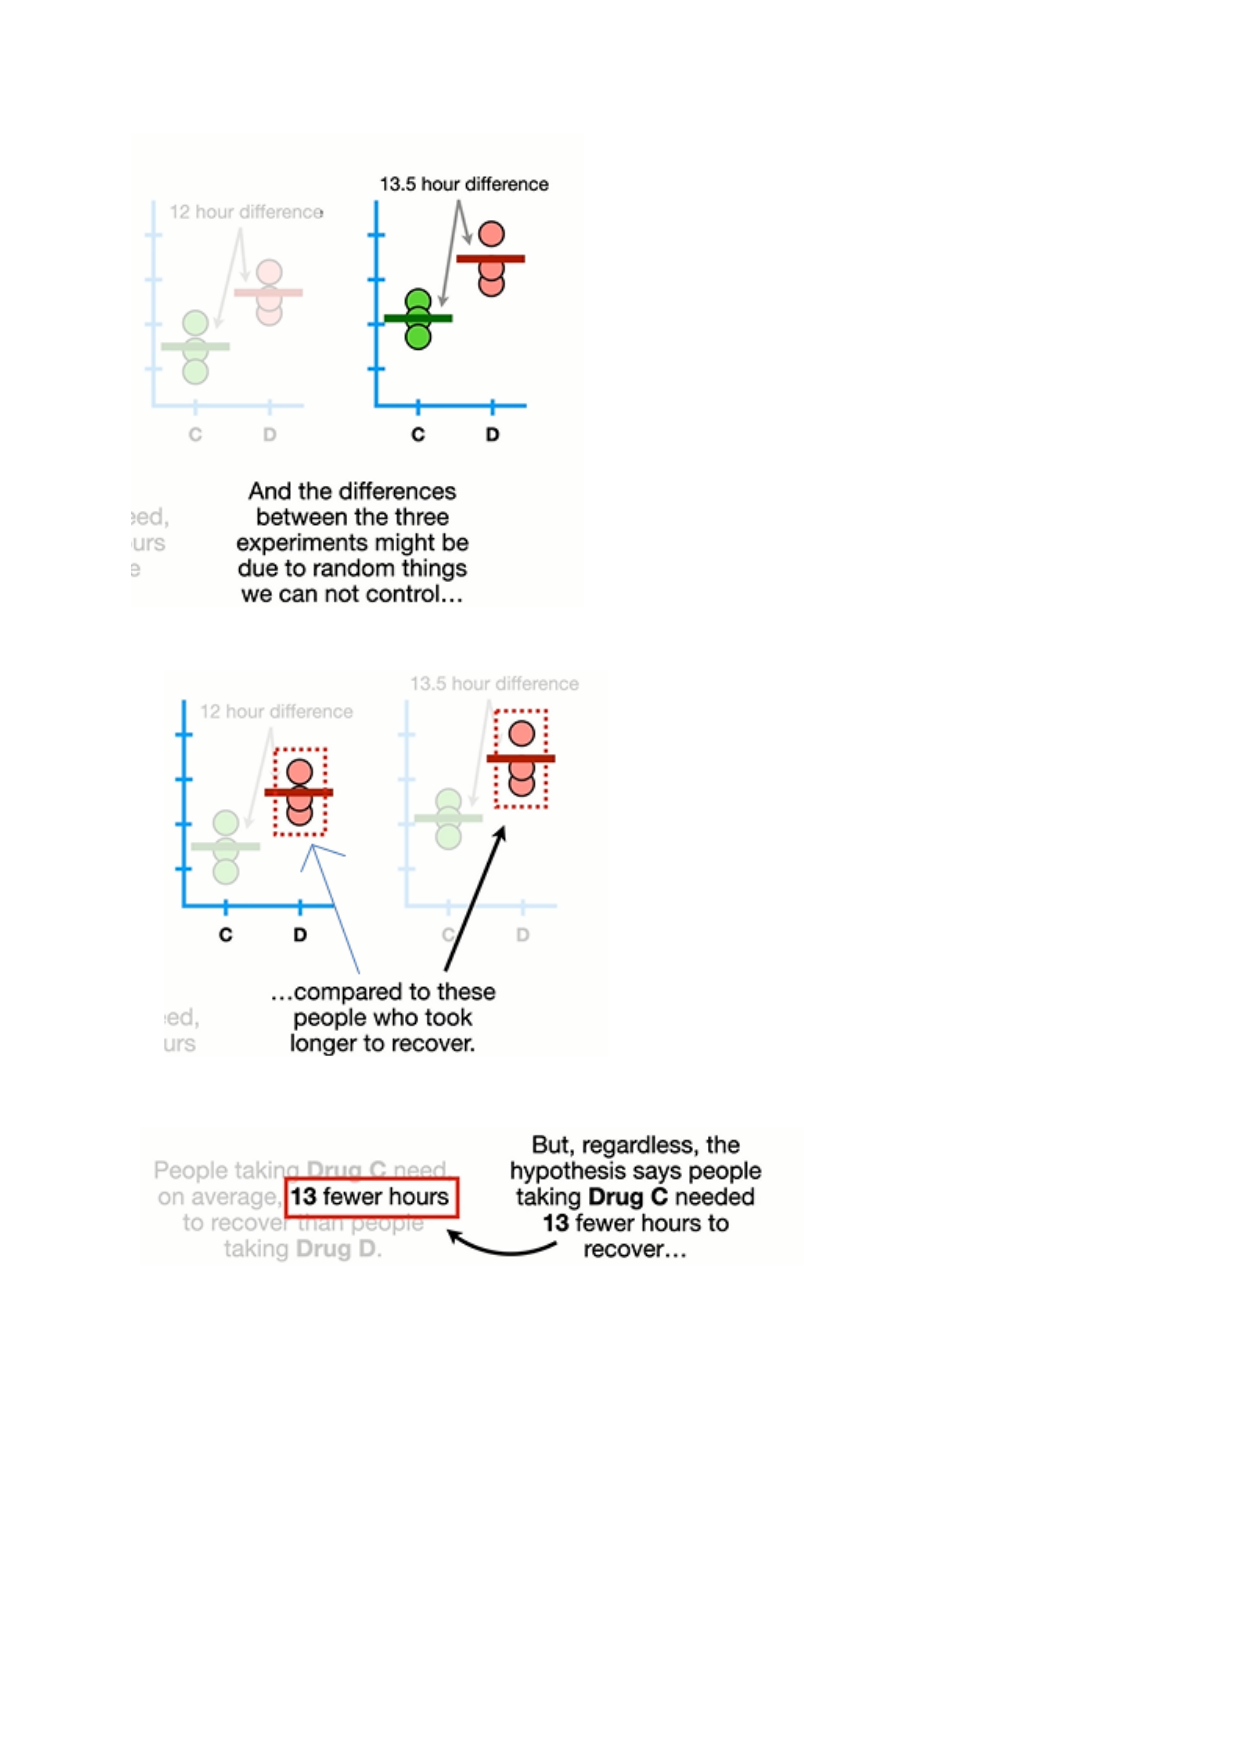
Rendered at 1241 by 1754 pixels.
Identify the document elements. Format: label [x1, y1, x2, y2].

picture [139, 1127, 804, 1266]
picture [163, 670, 609, 1067]
picture [131, 133, 585, 607]
